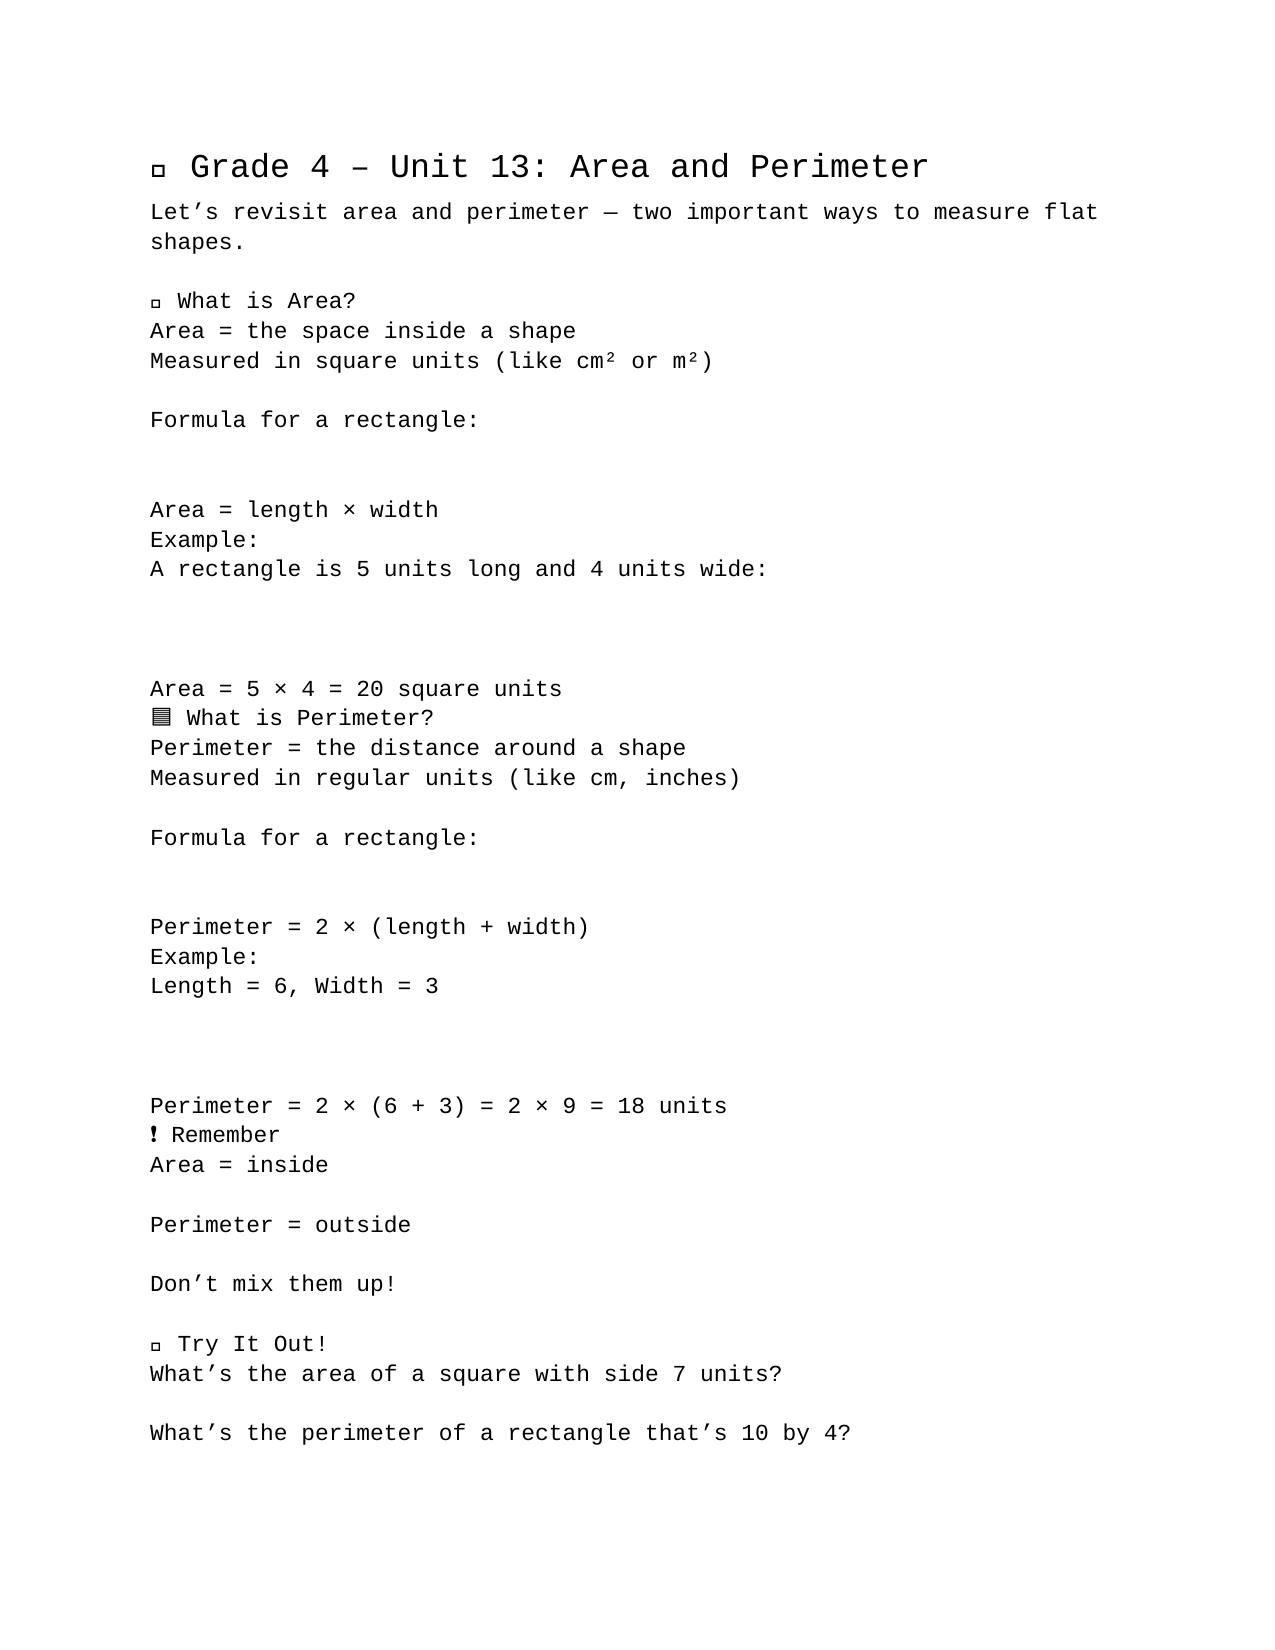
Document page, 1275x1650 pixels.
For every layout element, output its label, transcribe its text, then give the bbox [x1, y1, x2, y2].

text Perimeter = 2 × (length + width) [150, 915, 1125, 941]
text 🟦 What is Perimeter? [150, 707, 1125, 733]
text Example: [150, 945, 1125, 971]
text Example: [150, 528, 1125, 554]
text Don’t mix them up! [150, 1273, 1125, 1299]
text Perimeter = outside [150, 1213, 1125, 1239]
text Area = inside [150, 1154, 1125, 1179]
text Formula for a rectangle: [150, 826, 1125, 852]
text 🔲 What is Area? [150, 290, 1125, 316]
text What’s the perimeter of a rectangle that’s 10 by 4? [150, 1422, 1125, 1448]
text Measured in regular units (like cm, inches) [150, 766, 1125, 792]
text 🧠 Try It Out! [150, 1332, 1125, 1358]
text Area = length × width [150, 498, 1125, 524]
text Length = 6, Width = 3 [150, 975, 1125, 1001]
text Let’s revisit area and perimeter — two important ways to measure flat shapes. [150, 200, 1125, 256]
text Perimeter = the distance around a shape [150, 737, 1125, 762]
text Area = the space inside a shape [150, 319, 1125, 345]
text ❗ Remember [150, 1124, 1125, 1150]
text Formula for a rectangle: [150, 409, 1125, 435]
text What’s the area of a square with side 7 units? [150, 1362, 1125, 1388]
text Area = 5 × 4 = 20 square units [150, 677, 1125, 703]
text A rectangle is 5 units long and 4 units wide: [150, 558, 1125, 584]
text Measured in square units (like cm² or m²) [150, 349, 1125, 375]
text Perimeter = 2 × (6 + 3) = 2 × 9 = 18 units [150, 1094, 1125, 1120]
subtitle 📏 Grade 4 – Unit 13: Area and Perimeter [150, 150, 1125, 188]
